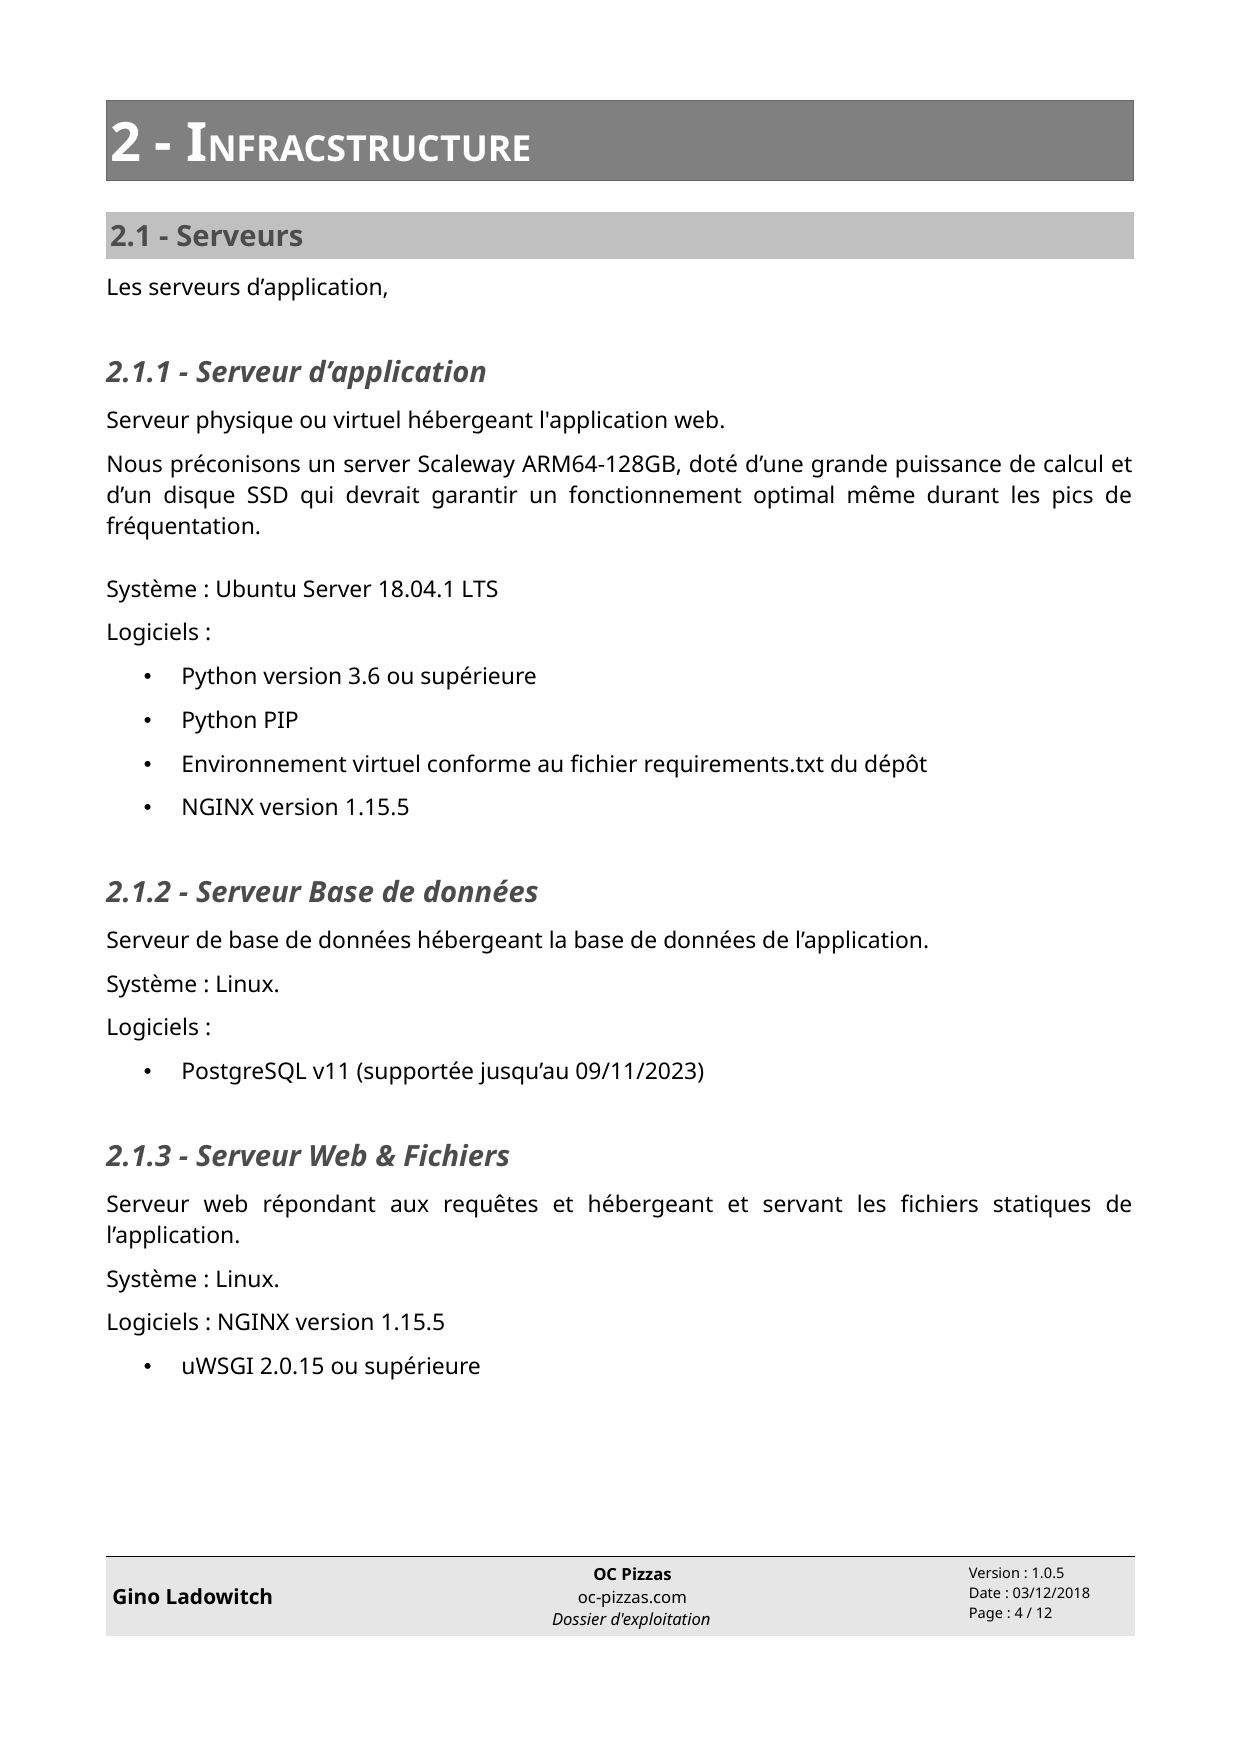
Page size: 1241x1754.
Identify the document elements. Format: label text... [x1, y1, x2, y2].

text Logiciels : NGINX version 1.15.5 [106, 1306, 1134, 1337]
text Logiciels : [106, 616, 1134, 647]
subtitle Serveur Base de données [106, 872, 1134, 911]
text Logiciels : [106, 1011, 1134, 1042]
text Les serveurs d’application, [106, 271, 1134, 302]
text Système : Linux. [106, 1262, 1134, 1294]
text Serveur de base de données hébergeant la base de données de l’application. [106, 924, 1134, 955]
text Serveur web répondant aux requêtes et hébergeant et servant les fichiers statiques de l’application. [106, 1187, 1134, 1250]
list Python version 3.6 ou supérieure [144, 660, 1134, 691]
list NGINX version 1.15.5 [144, 791, 1134, 822]
subtitle Serveur Web & Fichiers [106, 1135, 1134, 1175]
text Système : Linux. [106, 967, 1134, 999]
text Nous préconisons un server Scaleway ARM64-128GB, doté d’une grande puissance de calcul et d’un disque SSD qui devrait garantir un fonctionnement optimal même durant les pics de fréquentation. Système : Ubuntu Server 18.04.1 LTS [106, 447, 1134, 604]
subtitle Infracstructure [107, 101, 1133, 180]
subtitle Serveur d’application [106, 352, 1134, 391]
list Python PIP [144, 704, 1134, 735]
text Serveur physique ou virtuel hébergeant l'application web. [106, 404, 1134, 435]
subtitle Serveurs [107, 213, 1133, 258]
list Environnement virtuel conforme au fichier requirements.txt du dépôt [144, 747, 1134, 779]
list PostgreSQL v11 (supportée jusqu’au 09/11/2023) [144, 1055, 1134, 1086]
list uWSGI 2.0.15 ou supérieure [144, 1350, 1134, 1381]
